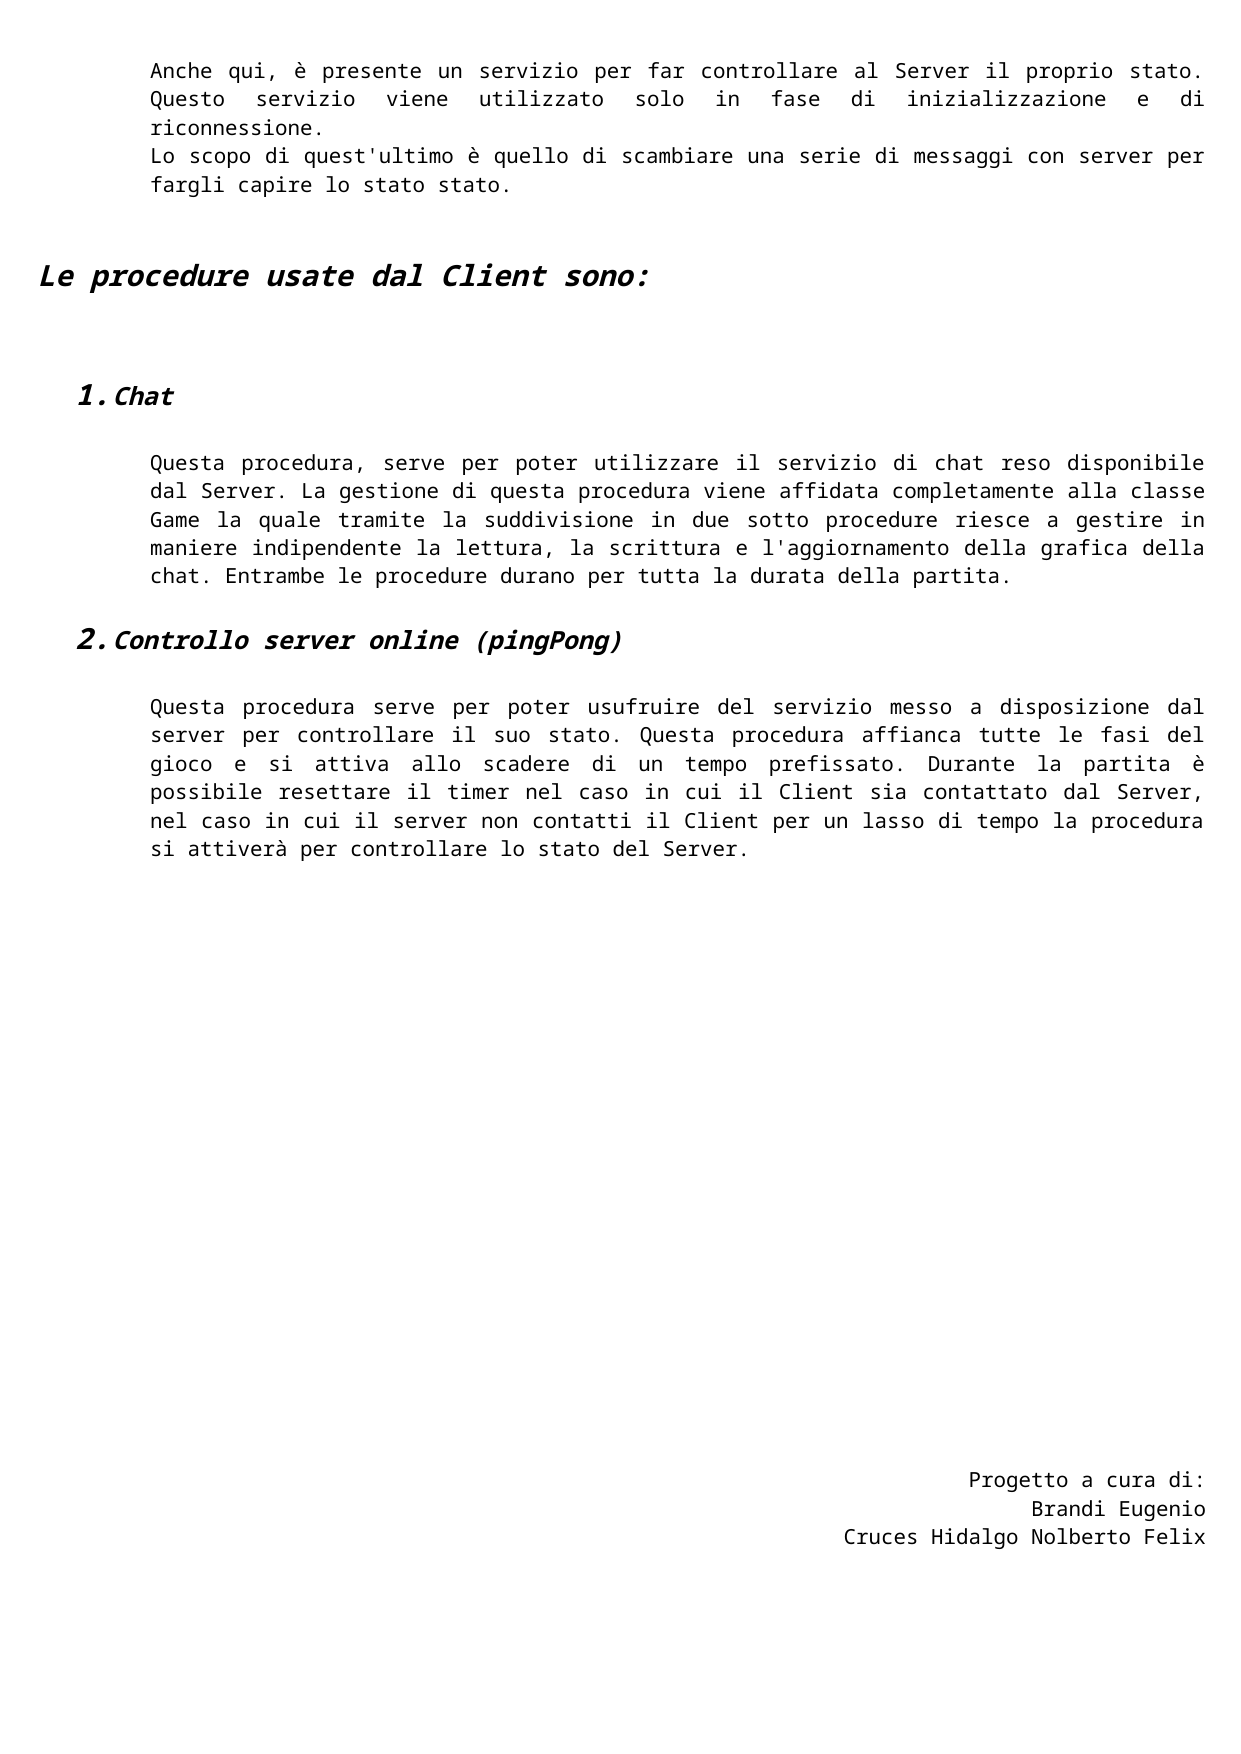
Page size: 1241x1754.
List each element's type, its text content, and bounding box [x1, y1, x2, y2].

list Lo scopo di quest'ultimo è quello di scambiare una serie di messaggi con server per fargli capire lo stato stato. [112, 141, 1206, 198]
list Controllo server online (pingPong) [75, 618, 1206, 658]
list Questa procedura, serve per poter utilizzare il servizio di chat reso disponibile dal Server. La gestione di questa procedura viene affidata completamente alla classe Game la quale tramite la suddivisione in due sotto procedure riesce a gestire in maniere indipendente la lettura, la scrittura e l'aggiornamento della grafica della chat. Entrambe le procedure durano per tutta la durata della partita. [112, 448, 1206, 590]
text Brandi Eugenio [37, 1494, 1206, 1522]
list Questa procedura serve per poter usufruire del servizio messo a disposizione dal server per controllare il suo stato. Questa procedura affianca tutte le fasi del gioco e si attiva allo scadere di un tempo prefissato. Durante la partita è possibile resettare il timer nel caso in cui il Client sia contattato dal Server, nel caso in cui il server non contatti il Client per un lasso di tempo la procedura si attiverà per controllare lo stato del Server. [112, 692, 1206, 863]
list Chat [75, 374, 1206, 414]
list Anche qui, è presente un servizio per far controllare al Server il proprio stato. Questo servizio viene utilizzato solo in fase di inizializzazione e di riconnessione. [112, 56, 1206, 141]
text Le procedure usate dal Client sono: [37, 255, 1206, 295]
text Progetto a cura di: [37, 1466, 1206, 1494]
text Cruces Hidalgo Nolberto Felix [37, 1522, 1206, 1551]
